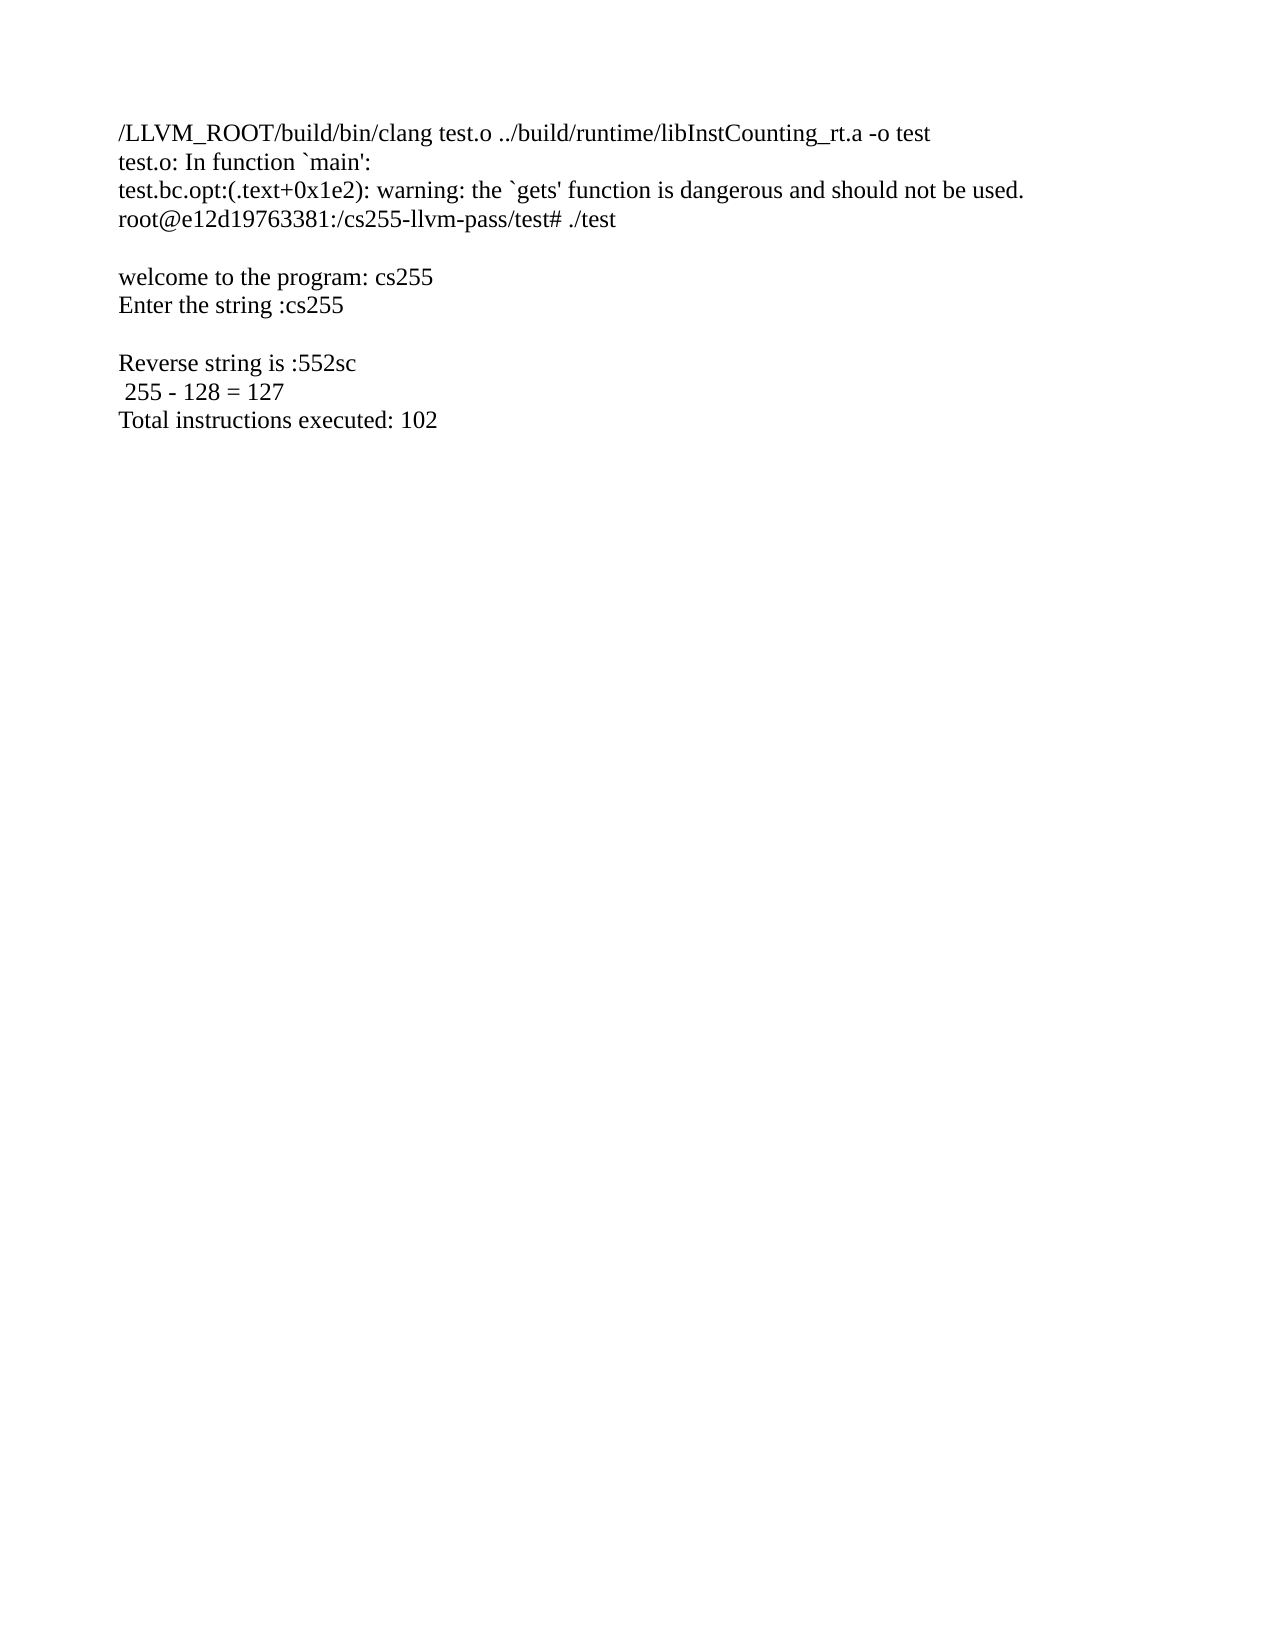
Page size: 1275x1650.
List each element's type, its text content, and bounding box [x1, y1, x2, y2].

text /LLVM_ROOT/build/bin/clang test.o ../build/runtime/libInstCounting_rt.a -o test [118, 118, 1157, 147]
text Total instructions executed: 102 [118, 406, 1157, 434]
text test.o: In function `main': [118, 147, 1157, 176]
text Reverse string is :552sc [118, 348, 1157, 377]
text 255 - 128 = 127 [118, 377, 1157, 406]
text test.bc.opt:(.text+0x1e2): warning: the `gets' function is dangerous and should not be used. [118, 176, 1157, 204]
text Enter the string :cs255 [118, 291, 1157, 319]
text root@e12d19763381:/cs255-llvm-pass/test# ./test [118, 204, 1157, 233]
text welcome to the program: cs255 [118, 262, 1157, 291]
